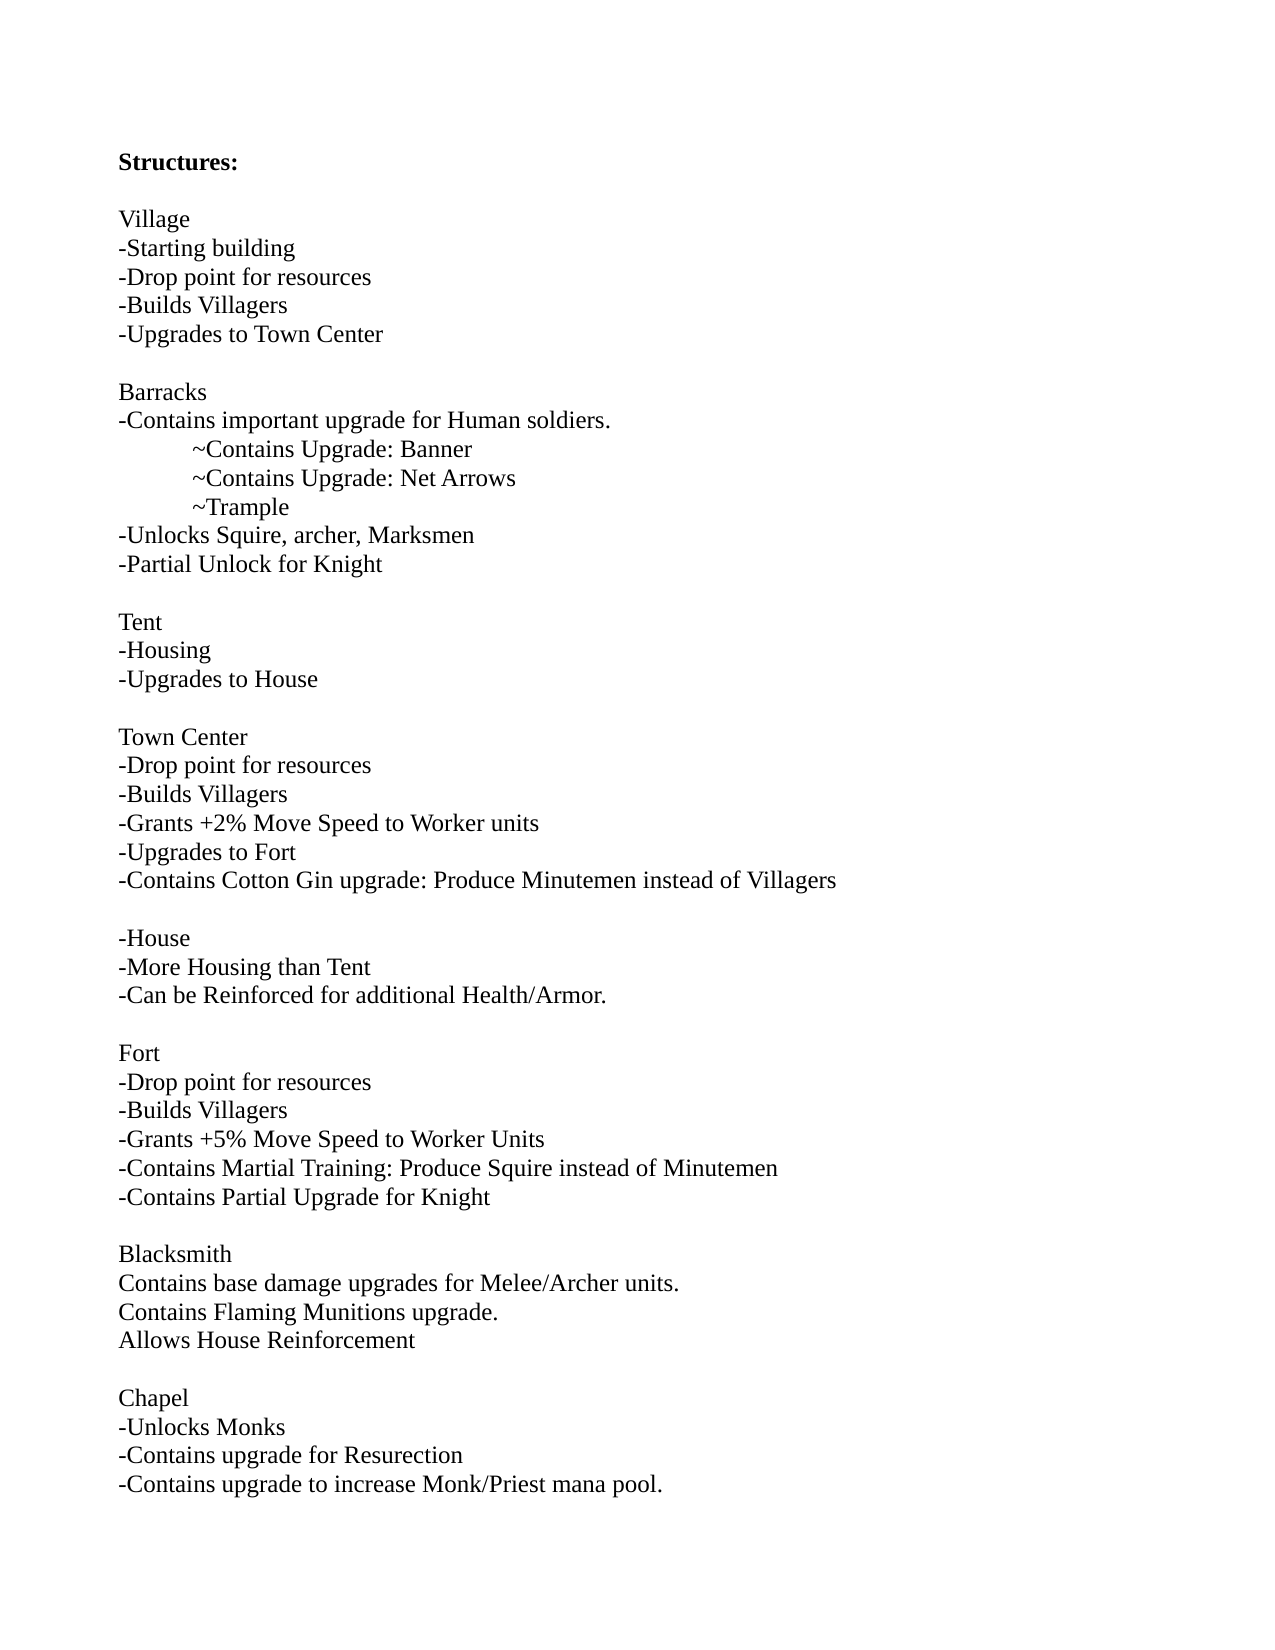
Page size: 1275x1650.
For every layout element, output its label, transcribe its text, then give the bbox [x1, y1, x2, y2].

text Tent [118, 607, 1157, 636]
text -Contains upgrade for Resurection [118, 1441, 1157, 1469]
text -Grants +5% Move Speed to Worker Units [118, 1124, 1157, 1153]
text -Drop point for resources [118, 1067, 1157, 1096]
text -Builds Villagers [118, 291, 1157, 319]
text -Contains Partial Upgrade for Knight [118, 1182, 1157, 1211]
text Fort [118, 1038, 1157, 1067]
text -Unlocks Squire, archer, Marksmen [118, 521, 1157, 549]
text -Contains important upgrade for Human soldiers. [118, 406, 1157, 434]
text -Upgrades to Fort [118, 837, 1157, 866]
text Town Center [118, 722, 1157, 751]
text Allows House Reinforcement [118, 1326, 1157, 1354]
text -Contains upgrade to increase Monk/Priest mana pool. [118, 1469, 1157, 1498]
text ~Contains Upgrade: Net Arrows [118, 463, 1157, 492]
text -Upgrades to Town Center [118, 319, 1157, 348]
text -Drop point for resources [118, 751, 1157, 779]
text -Drop point for resources [118, 262, 1157, 291]
text -Builds Villagers [118, 779, 1157, 808]
text Barracks [118, 377, 1157, 406]
text -Upgrades to House [118, 664, 1157, 693]
text -Starting building [118, 233, 1157, 262]
text -Builds Villagers [118, 1096, 1157, 1124]
text -More Housing than Tent [118, 952, 1157, 981]
text -Can be Reinforced for additional Health/Armor. [118, 981, 1157, 1009]
text Chapel [118, 1383, 1157, 1412]
text -House [118, 923, 1157, 952]
text -Grants +2% Move Speed to Worker units [118, 808, 1157, 837]
text -Partial Unlock for Knight [118, 549, 1157, 578]
text -Housing [118, 636, 1157, 664]
text Contains base damage upgrades for Melee/Archer units. [118, 1268, 1157, 1297]
text Structures: [118, 147, 1157, 176]
text Village [118, 204, 1157, 233]
text ~Trample [118, 492, 1157, 521]
text -Unlocks Monks [118, 1412, 1157, 1441]
text Contains Flaming Munitions upgrade. [118, 1297, 1157, 1326]
text -Contains Cotton Gin upgrade: Produce Minutemen instead of Villagers [118, 866, 1157, 894]
text -Contains Martial Training: Produce Squire instead of Minutemen [118, 1153, 1157, 1182]
text Blacksmith [118, 1239, 1157, 1268]
text ~Contains Upgrade: Banner [118, 434, 1157, 463]
